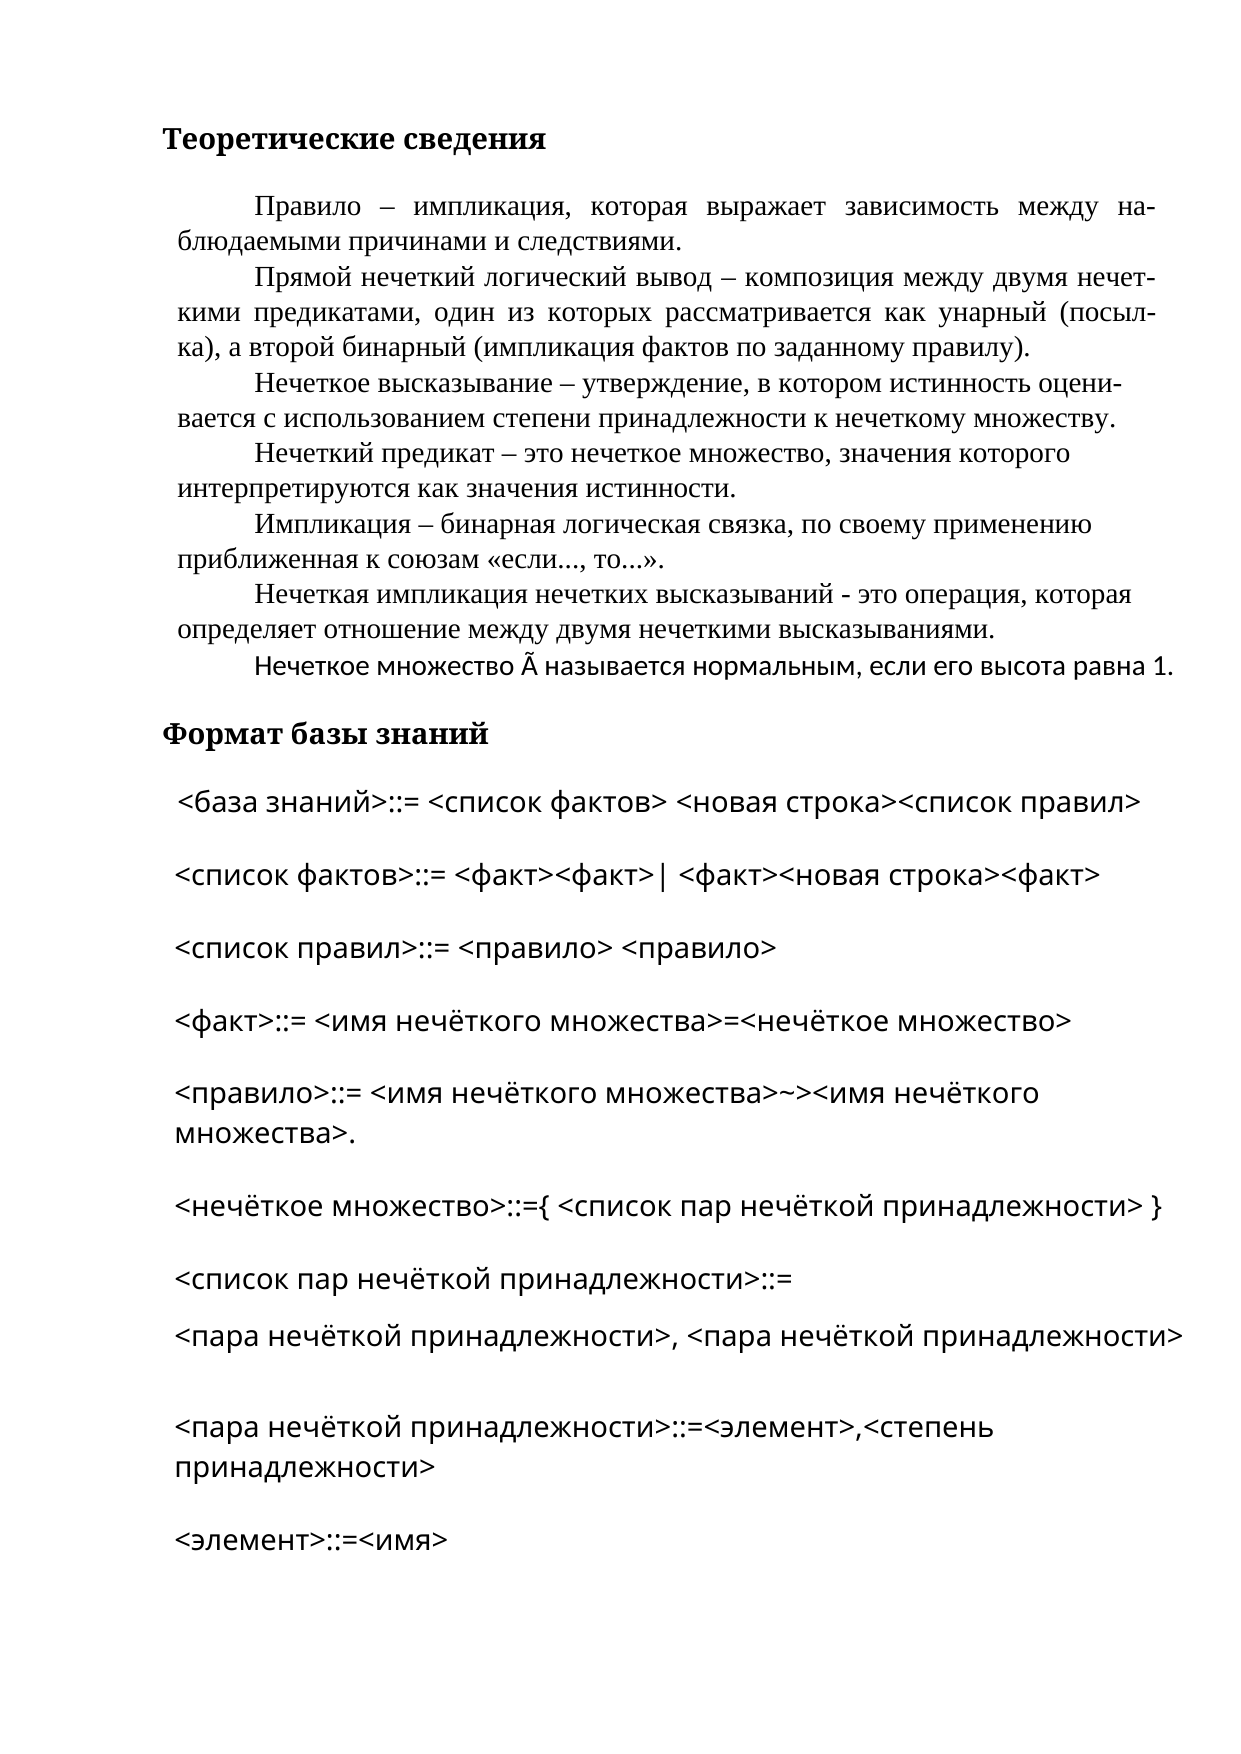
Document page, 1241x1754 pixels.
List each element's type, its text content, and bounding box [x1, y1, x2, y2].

text Нечеткое множество Ã называется нормальным, если его высота равна 1. [177, 647, 1226, 682]
text Нечеткое высказывание – утверждение, в котором истинность оцени- вается с использованием степени принадлежности к нечеткому множеству. [177, 365, 1157, 433]
text Правило – импликация, которая выражает зависимость между на- блюдаемыми причинами и следствиями. [177, 188, 1157, 257]
subtitle Теоретические сведения [162, 118, 1226, 158]
text <список правил>::= <правило> <правило> [174, 927, 1226, 967]
text <список пар нечёткой принадлежности>::= [174, 1258, 1226, 1298]
text Нечеткая импликация нечетких высказываний - это операция, которая определяет отношение между двумя нечеткими высказываниями. [177, 576, 1226, 645]
text <пара нечёткой принадлежности>, <пара нечёткой принадлежности> [174, 1316, 1226, 1355]
text Нечеткий предикат – это нечеткое множество, значения которого интерпретируются как значения истинности. [177, 435, 1226, 504]
text <факт>::= <имя нечёткого множества>=<нечёткое множество> [174, 1000, 1226, 1039]
text Прямой нечеткий логический вывод – композиция между двумя нечет- кими предикатами, один из которых рассматривается как унарный (посыл- ка), а второй бинарный (импликация фактов по заданному правилу). [177, 259, 1157, 363]
text <база знаний>::= <список фактов> <новая строка><список правил> [177, 781, 1226, 821]
subtitle Формат базы знаний [162, 713, 1226, 753]
text <нечёткое множество>::={ <список пар нечёткой принадлежности> } [174, 1185, 1226, 1225]
text Импликация – бинарная логическая связка, по своему применению приближенная к союзам «если..., то...». [177, 506, 1226, 574]
text <правило>::= <имя нечёткого множества>~><имя нечёткого множества>. [174, 1073, 1226, 1152]
text <список фактов>::= <факт><факт>| <факт><новая строка><факт> [174, 854, 1226, 894]
text <пара нечёткой принадлежности>::=<элемент>,<степень принадлежности> [174, 1406, 1226, 1486]
text <элемент>::=<имя> [174, 1519, 1226, 1559]
